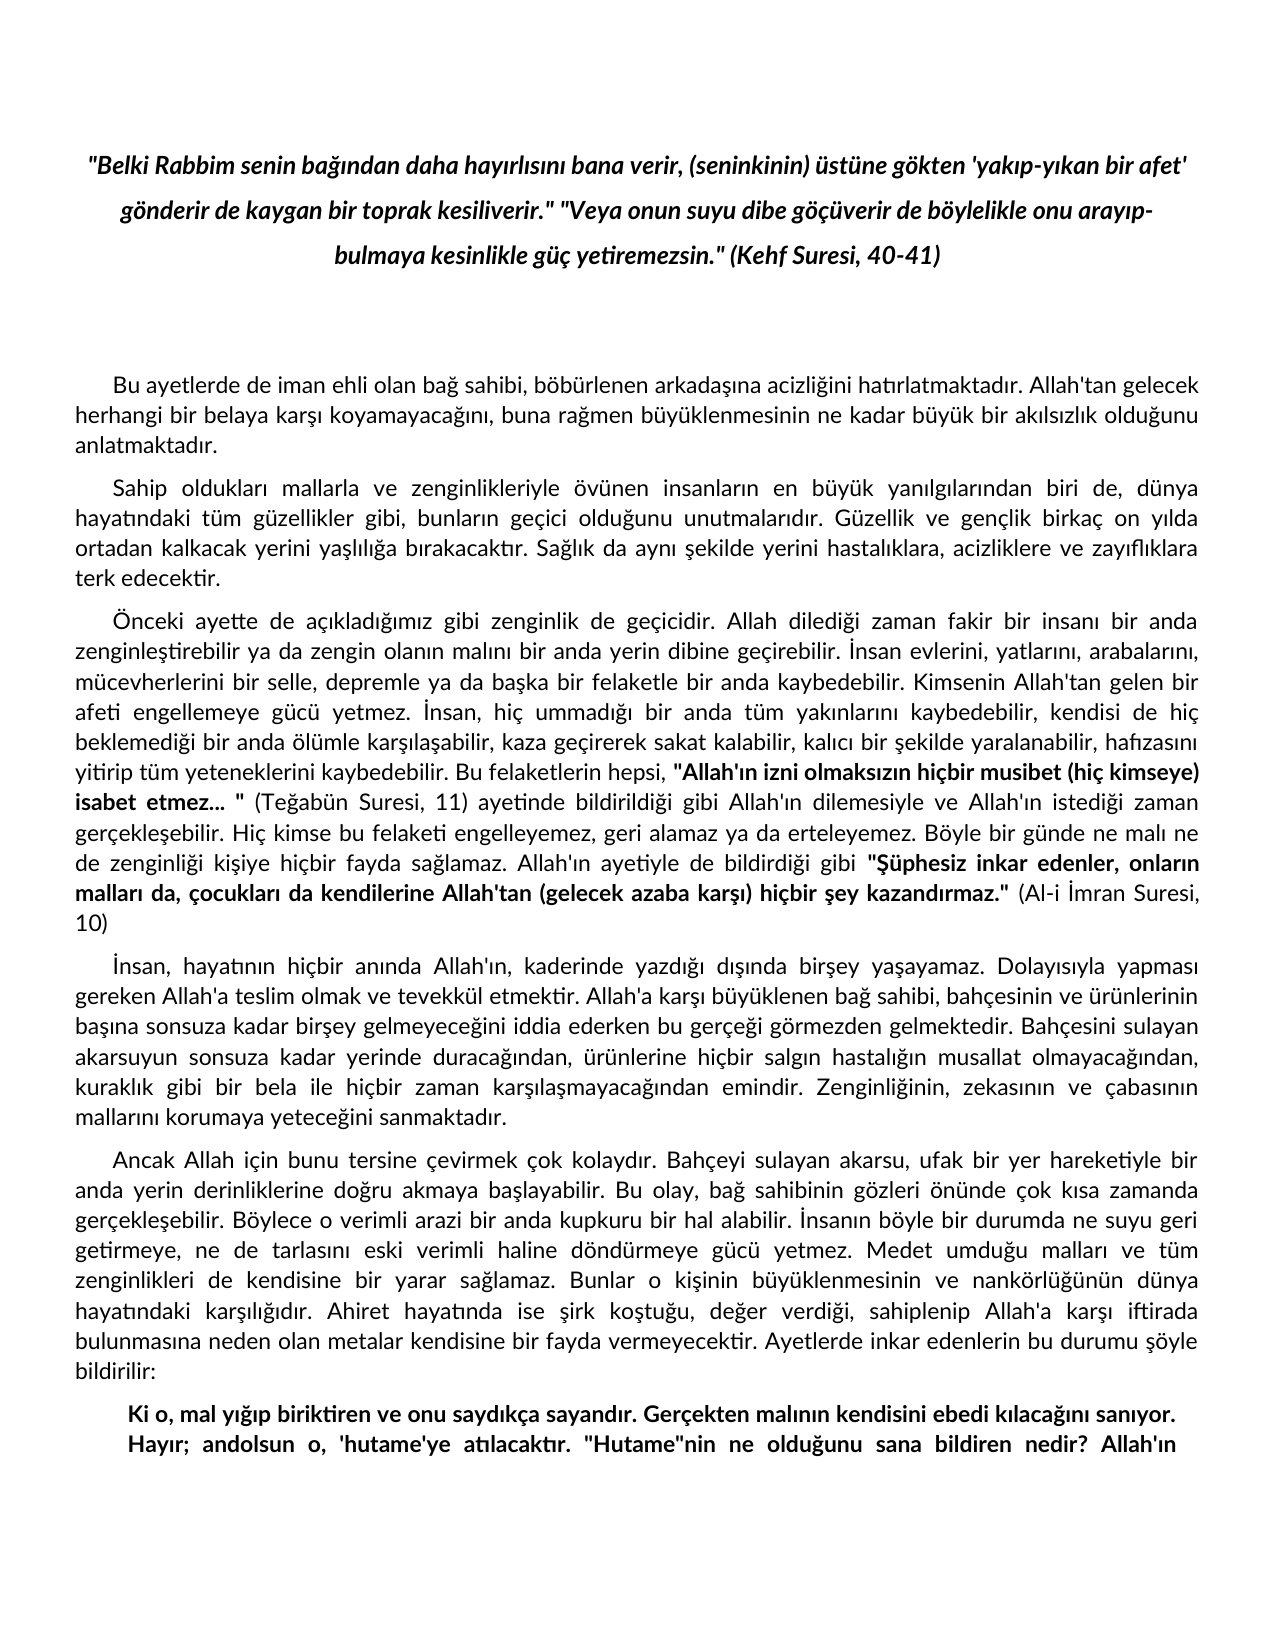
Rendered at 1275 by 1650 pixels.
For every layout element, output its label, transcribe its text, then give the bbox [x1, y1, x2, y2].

text Ki o, mal yığıp biriktiren ve onu saydıkça sayandır. Gerçekten malının kendisini ebedi kılacağını sanıyor. Hayır; andolsun o, 'hutame'ye atılacaktır. "Hutame"nin ne olduğunu sana bildiren nedir? Allah'ın [127, 1399, 1177, 1457]
text İnsan, hayatının hiçbir anında Allah'ın, kaderinde yazdığı dışında birşey yaşayamaz. Dolayısıyla yapması gereken Allah'a teslim olmak ve tevekkül etmektir. Allah'a karşı büyüklenen bağ sahibi, bahçesinin ve ürünlerinin başına sonsuza kadar birşey gelmeyeceğini iddia ederken bu gerçeği görmezden gelmektedir. Bahçesini sulayan akarsuyun sonsuza kadar yerinde duracağından, ürünlerine hiçbir salgın hastalığın musallat olmayacağından, kuraklık gibi bir bela ile hiçbir zaman karşılaşmayacağından emindir. Zenginliğinin, zekasının ve çabasının mallarını korumaya yeteceğini sanmaktadır. [75, 952, 1200, 1130]
text Bu ayetlerde de iman ehli olan bağ sahibi, böbürlenen arkadaşına acizliğini hatırlatmaktadır. Allah'tan gelecek herhangi bir belaya karşı koyamayacağını, buna rağmen büyüklenmesinin ne kadar büyük bir akılsızlık olduğunu anlatmaktadır. [75, 370, 1200, 458]
text Sahip oldukları mallarla ve zenginlikleriyle övünen insanların en büyük yanılgılarından biri de, dünya hayatındaki tüm güzellikler gibi, bunların geçici olduğunu unutmalarıdır. Güzellik ve gençlik birkaç on yılda ortadan kalkacak yerini yaşlılığa bırakacaktır. Sağlık da aynı şekilde yerini hastalıklara, acizliklere ve zayıflıklara terk edecektir. [75, 473, 1200, 592]
text Ancak Allah için bunu tersine çevirmek çok kolaydır. Bahçeyi sulayan akarsu, ufak bir yer hareketiyle bir anda yerin derinliklerine doğru akmaya başlayabilir. Bu olay, bağ sahibinin gözleri önünde çok kısa zamanda gerçekleşebilir. Böylece o verimli arazi bir anda kupkuru bir hal alabilir. İnsanın böyle bir durumda ne suyu geri getirmeye, ne de tarlasını eski verimli haline döndürmeye gücü yetmez. Medet umduğu malları ve tüm zenginlikleri de kendisine bir yarar sağlamaz. Bunlar o kişinin büyüklenmesinin ve nankörlüğünün dünya hayatındaki karşılığıdır. Ahiret hayatında ise şirk koştuğu, değer verdiği, sahiplenip Allah'a karşı iftirada bulunmasına neden olan metalar kendisine bir fayda vermeyecektir. Ayetlerde inkar edenlerin bu durumu şöyle bildirilir: [75, 1145, 1200, 1384]
text "Belki Rabbim senin bağından daha hayırlısını bana verir, (seninkinin) üstüne gökten 'yakıp-yıkan bir afet' gönderir de kaygan bir toprak kesiliverir." "Veya onun suyu dibe göçüverir de böylelikle onu arayıp-bulmaya kesinlikle güç yetiremezsin." (Kehf Suresi, 40-41) [75, 150, 1200, 270]
text Önceki ayette de açıkladığımız gibi zenginlik de geçicidir. Allah dilediği zaman fakir bir insanı bir anda zenginleştirebilir ya da zengin olanın malını bir anda yerin dibine geçirebilir. İnsan evlerini, yatlarını, arabalarını, mücevherlerini bir selle, depremle ya da başka bir felaketle bir anda kaybedebilir. Kimsenin Allah'tan gelen bir afeti engellemeye gücü yetmez. İnsan, hiç ummadığı bir anda tüm yakınlarını kaybedebilir, kendisi de hiç beklemediği bir anda ölümle karşılaşabilir, kaza geçirerek sakat kalabilir, kalıcı bir şekilde yaralanabilir, hafızasını yitirip tüm yeteneklerini kaybedebilir. Bu felaketlerin hepsi, "Allah'ın izni olmaksızın hiçbir musibet (hiç kimseye) isabet etmez... " (Teğabün Suresi, 11) ayetinde bildirildiği gibi Allah'ın dilemesiyle ve Allah'ın istediği zaman gerçekleşebilir. Hiç kimse bu felaketi engelleyemez, geri alamaz ya da erteleyemez. Böyle bir günde ne malı ne de zenginliği kişiye hiçbir fayda sağlamaz. Allah'ın ayetiyle de bildirdiği gibi "Şüphesiz inkar edenler, onların malları da, çocukları da kendilerine Allah'tan (gelecek azaba karşı) hiçbir şey kazandırmaz." (Al-i İmran Suresi, 10) [75, 607, 1200, 936]
